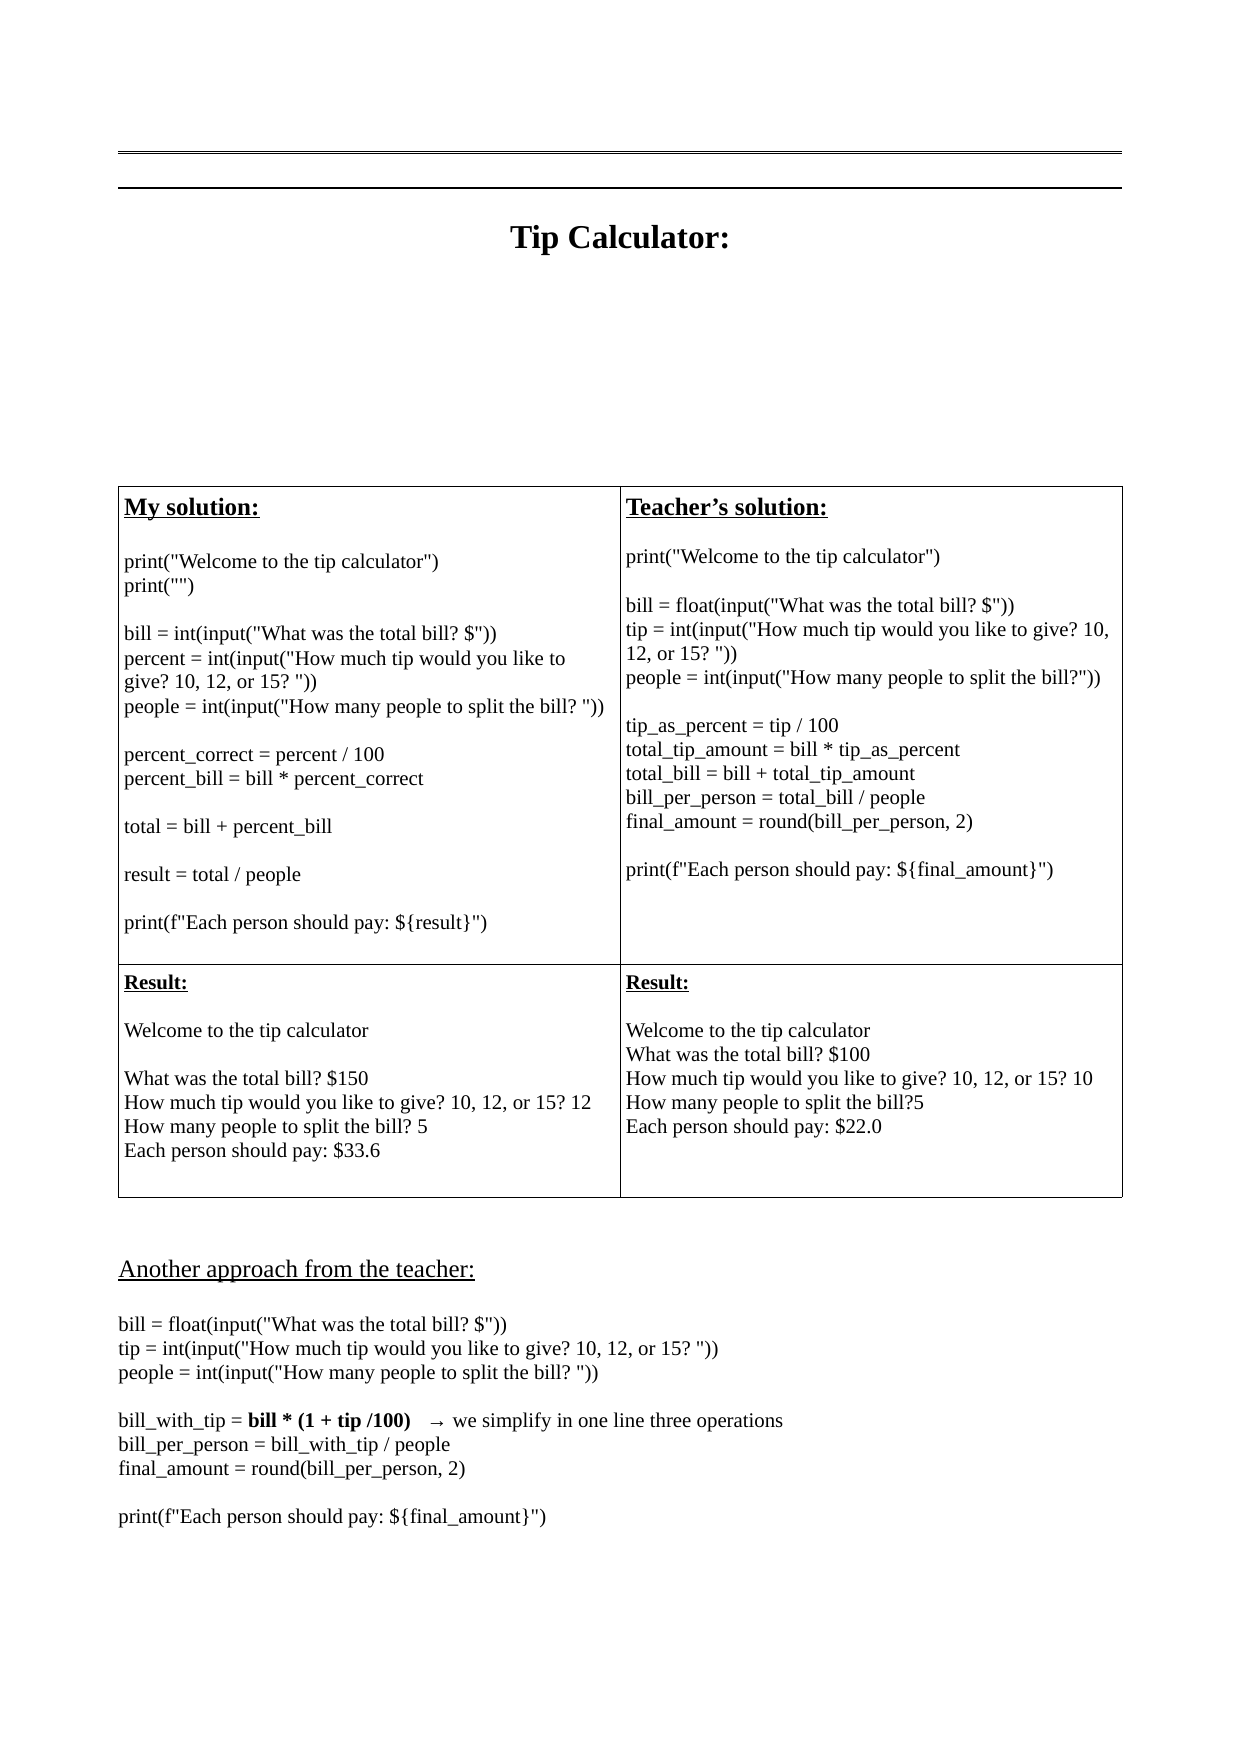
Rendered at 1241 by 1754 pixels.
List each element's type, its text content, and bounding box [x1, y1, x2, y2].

text Another approach from the teacher: [118, 1254, 1122, 1283]
text bill_with_tip = bill * (1 + tip /100) → we simplify in one line three operations [118, 1408, 1122, 1432]
text people = int(input("How many people to split the bill? ")) [118, 1360, 1122, 1384]
text print(f"Each person should pay: ${final_amount}") [118, 1504, 1122, 1528]
table_header My solution: print("Welcome to the tip calculator") print("") bill = int(input("What was the total bill? $")) percent = int(input("How much tip would you like to give? 10, 12, or 15? ")) people = int(input("How many people to split the bill? ")) percent_correct = percent / 100 percent_bill = bill * percent_correct total = bill + percent_bill result = total / people print(f"Each person should pay: ${result}") [119, 487, 620, 964]
text bill = float(input("What was the total bill? $")) [118, 1312, 1122, 1336]
text bill_per_person = bill_with_tip / people [118, 1432, 1122, 1456]
text Tip Calculator: [118, 217, 1122, 256]
table_cell Result: Welcome to the tip calculator What was the total bill? $150 How much tip would you like to give? 10, 12, or 15? 12 How many people to split the bill? 5 Each person should pay: $33.6 [119, 965, 620, 1197]
text final_amount = round(bill_per_person, 2) [118, 1456, 1122, 1480]
table_header Teacher’s solution: print("Welcome to the tip calculator") bill = float(input("What was the total bill? $")) tip = int(input("How much tip would you like to give? 10, 12, or 15? ")) people = int(input("How many people to split the bill?")) tip_as_percent = tip / 100 total_tip_amount = bill * tip_as_percent total_bill = bill + total_tip_amount bill_per_person = total_bill / people final_amount = round(bill_per_person, 2) print(f"Each person should pay: ${final_amount}") [621, 487, 1122, 964]
text tip = int(input("How much tip would you like to give? 10, 12, or 15? ")) [118, 1336, 1122, 1360]
table_cell Result: Welcome to the tip calculator What was the total bill? $100 How much tip would you like to give? 10, 12, or 15? 10 How many people to split the bill?5 Each person should pay: $22.0 [621, 965, 1122, 1197]
